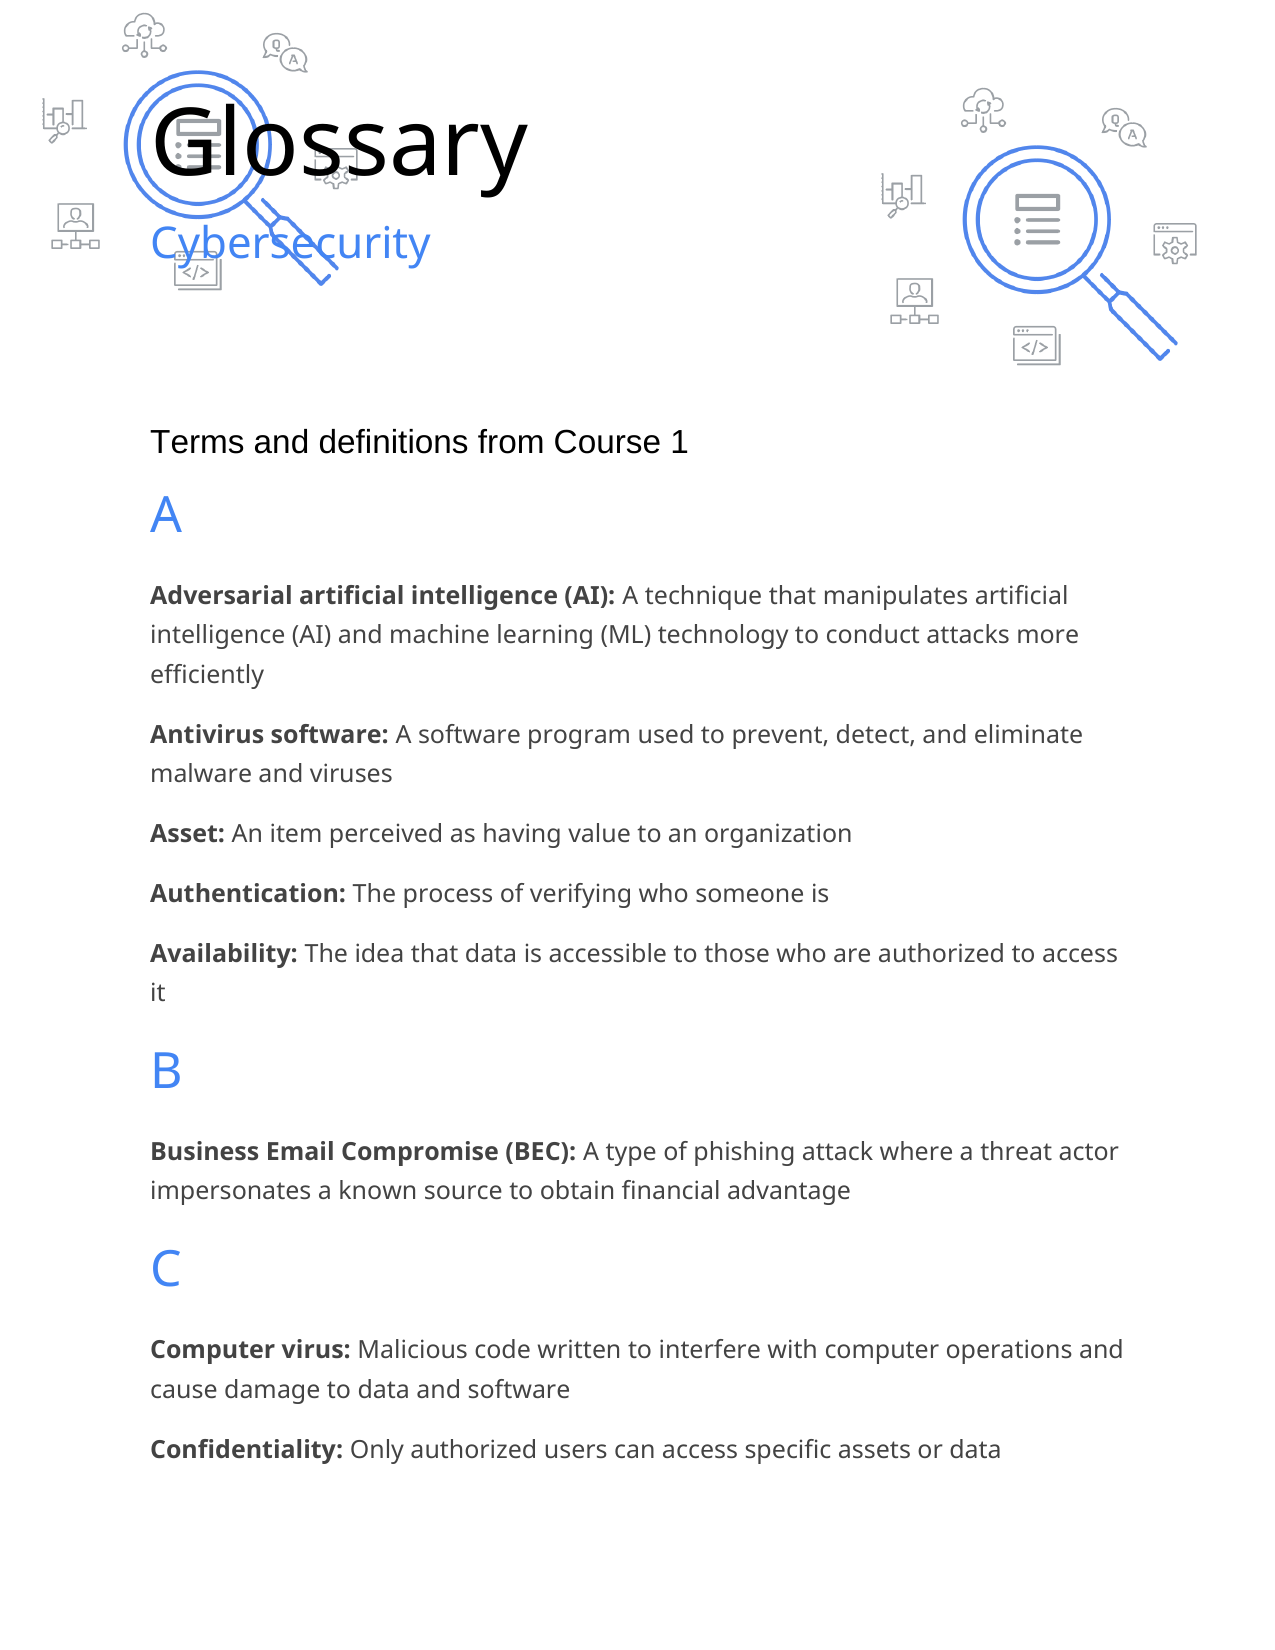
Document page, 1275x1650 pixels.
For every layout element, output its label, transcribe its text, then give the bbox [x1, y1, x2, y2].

text Adversarial artificial intelligence (AI): A technique that manipulates artificial intelligence (AI) and machine learning (ML) technology to conduct attacks more efficiently [150, 578, 1125, 690]
text Asset: An item perceived as having value to an organization [150, 816, 1125, 849]
text B [150, 1035, 1125, 1103]
text C [150, 1233, 1125, 1301]
text Antivirus software: A software program used to prevent, detect, and eliminate malware and viruses [150, 716, 1125, 789]
picture [839, 75, 1226, 376]
text Authentication: The process of verifying who someone is [150, 876, 1125, 909]
text Confidentiality: Only authorized users can access specific assets or data [150, 1431, 1125, 1465]
text Business Email Compromise (BEC): A type of phishing attack where a threat actor impersonates a known source to obtain financial advantage [150, 1134, 1125, 1207]
text A [150, 479, 1125, 547]
text Availability: The idea that data is accessible to those who are authorized to access it [150, 936, 1125, 1009]
text Computer virus: Malicious code written to interfere with computer operations and cause damage to data and software [150, 1332, 1125, 1405]
picture [0, 0, 387, 300]
subtitle Terms and definitions from Course 1 [150, 422, 1125, 461]
